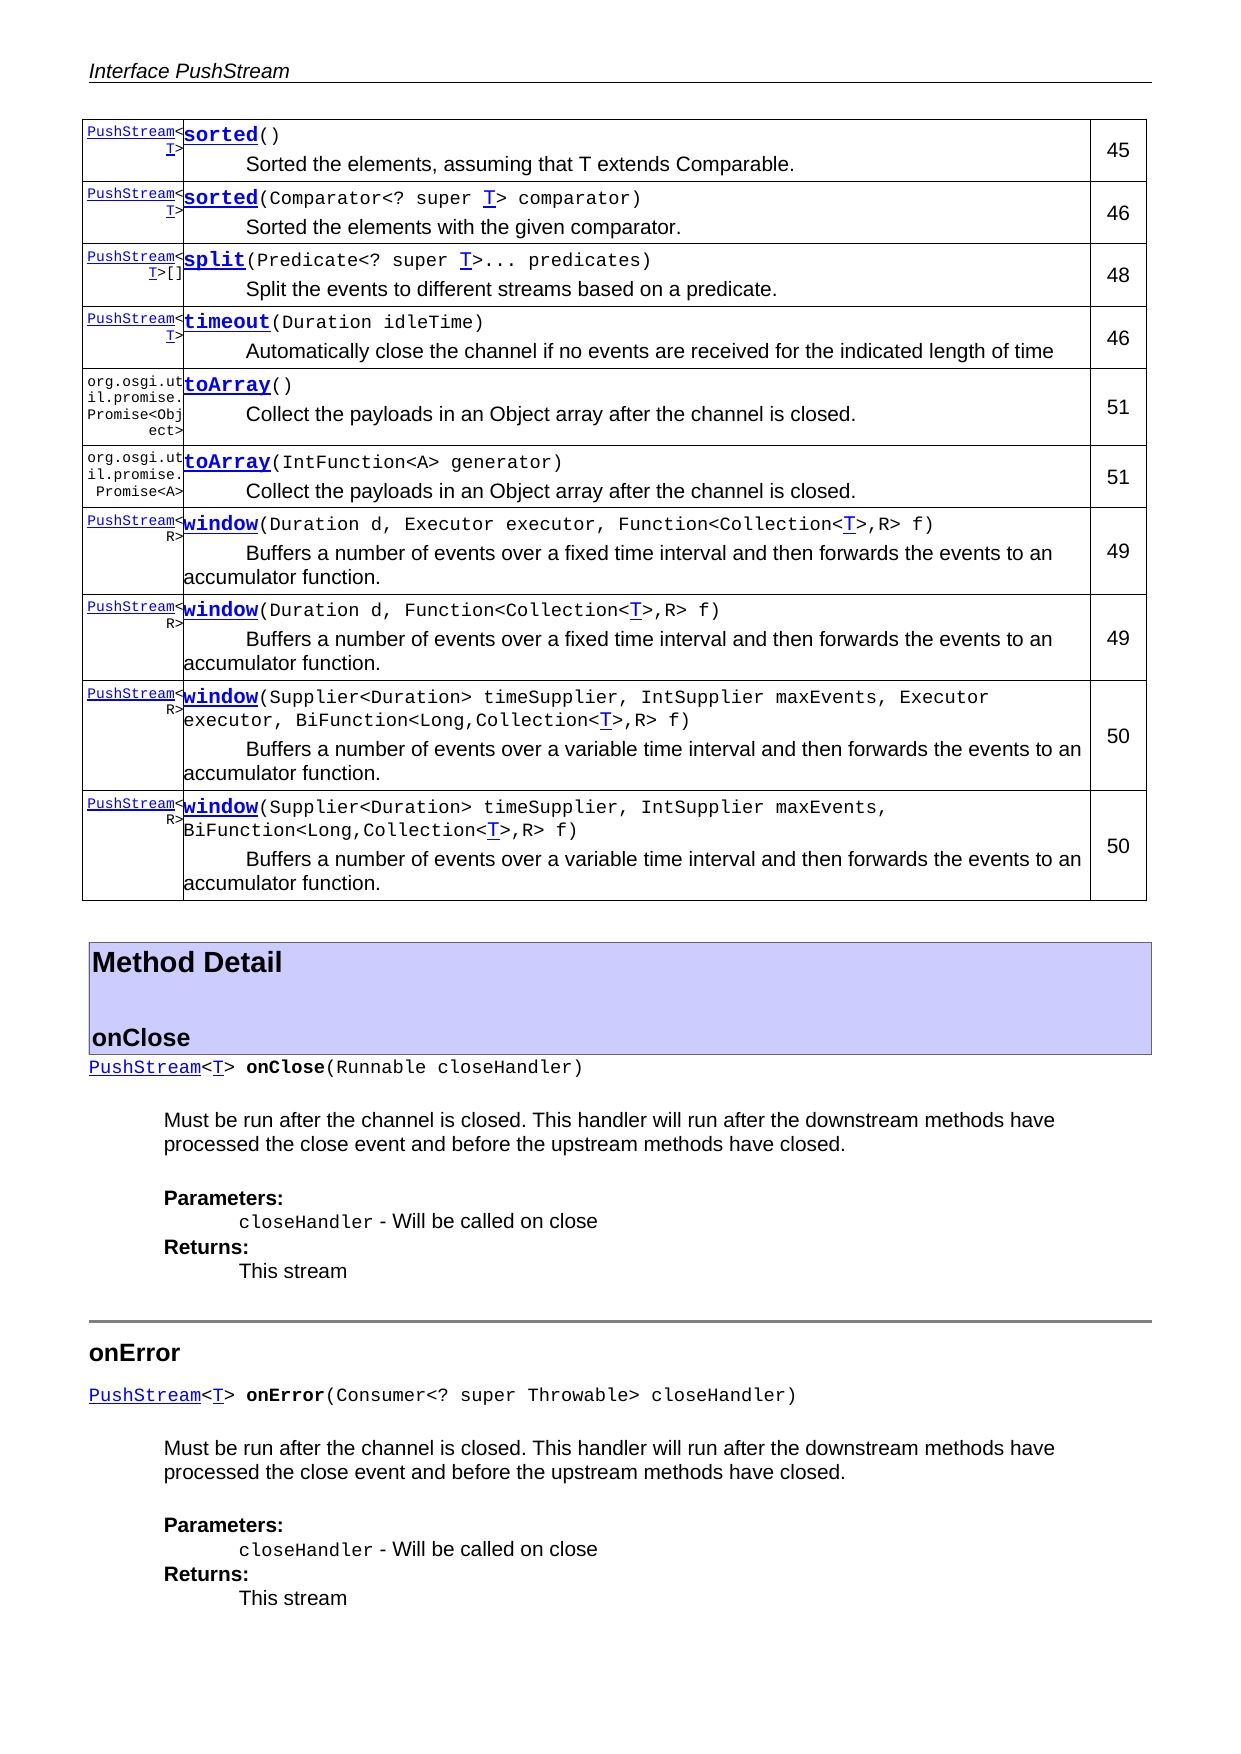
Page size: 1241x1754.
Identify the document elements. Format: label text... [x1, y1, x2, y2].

table_cell 49 [1091, 595, 1146, 680]
text This stream [238, 1586, 1152, 1610]
table_cell PushStream<R> [83, 681, 183, 790]
table_cell window(Supplier<Duration> timeSupplier, IntSupplier maxEvents, BiFunction<Long,Collection<T>,R> f) Buffers a number of events over a variable time interval and then forwards the events to an accumulator function. [184, 791, 1090, 900]
table_cell PushStream<R> [83, 595, 183, 680]
text PushStream<T> onClose(Runnable closeHandler) [88, 1058, 1152, 1079]
text This stream [238, 1258, 1152, 1282]
table_cell PushStream<T>[] [83, 244, 183, 306]
table_cell PushStream<T> [83, 120, 183, 181]
table_cell PushStream<T> [83, 182, 183, 243]
table_cell org.osgi.util.promise.Promise<Object> [83, 369, 183, 445]
text closeHandler - Will be called on close [238, 1209, 1152, 1234]
table_cell split(Predicate<? super T>... predicates) Split the events to different streams based on a predicate. [184, 244, 1090, 306]
table_cell PushStream<R> [83, 791, 183, 900]
text PushStream<T> onError(Consumer<? super Throwable> closeHandler) [88, 1385, 1152, 1407]
table_cell window(Duration d, Function<Collection<T>,R> f) Buffers a number of events over a fixed time interval and then forwards the events to an accumulator function. [184, 595, 1090, 680]
table_cell sorted(Comparator<? super T> comparator) Sorted the elements with the given comparator. [184, 182, 1090, 243]
table_cell 51 [1091, 446, 1146, 507]
table_cell timeout(Duration idleTime) Automatically close the channel if no events are received for the indicated length of time [184, 307, 1090, 368]
text Returns: [163, 1234, 1152, 1258]
subtitle Method Detail [90, 943, 1151, 979]
table_cell 51 [1091, 369, 1146, 445]
table_cell org.osgi.util.promise.Promise<A> [83, 446, 183, 507]
table_cell 46 [1091, 307, 1146, 368]
text Must be run after the channel is closed. This handler will run after the downstream methods have processed the close event and before the upstream methods have closed. [163, 1108, 1152, 1156]
table_cell 46 [1091, 182, 1146, 243]
table_cell sorted() Sorted the elements, assuming that T extends Comparable. [184, 120, 1090, 181]
table_cell toArray() Collect the payloads in an Object array after the channel is closed. [184, 369, 1090, 445]
text Parameters: [163, 1185, 1152, 1209]
table_cell toArray(IntFunction<A> generator) Collect the payloads in an Object array after the channel is closed. [184, 446, 1090, 507]
table_cell PushStream<R> [83, 508, 183, 594]
table_cell 50 [1091, 791, 1146, 900]
text closeHandler - Will be called on close [238, 1537, 1152, 1562]
table_cell 45 [1091, 120, 1146, 181]
table_cell 50 [1091, 681, 1146, 790]
text Must be run after the channel is closed. This handler will run after the downstream methods have processed the close event and before the upstream methods have closed. [163, 1436, 1152, 1484]
table_cell 48 [1091, 244, 1146, 306]
text Parameters: [163, 1513, 1152, 1537]
subtitle onClose [90, 1020, 1151, 1054]
table_cell 49 [1091, 508, 1146, 594]
text Returns: [163, 1562, 1152, 1586]
table_cell PushStream<T> [83, 307, 183, 368]
table_cell window(Duration d, Executor executor, Function<Collection<T>,R> f) Buffers a number of events over a fixed time interval and then forwards the events to an accumulator function. [184, 508, 1090, 594]
table_cell window(Supplier<Duration> timeSupplier, IntSupplier maxEvents, Executor executor, BiFunction<Long,Collection<T>,R> f) Buffers a number of events over a variable time interval and then forwards the events to an accumulator function. [184, 681, 1090, 790]
